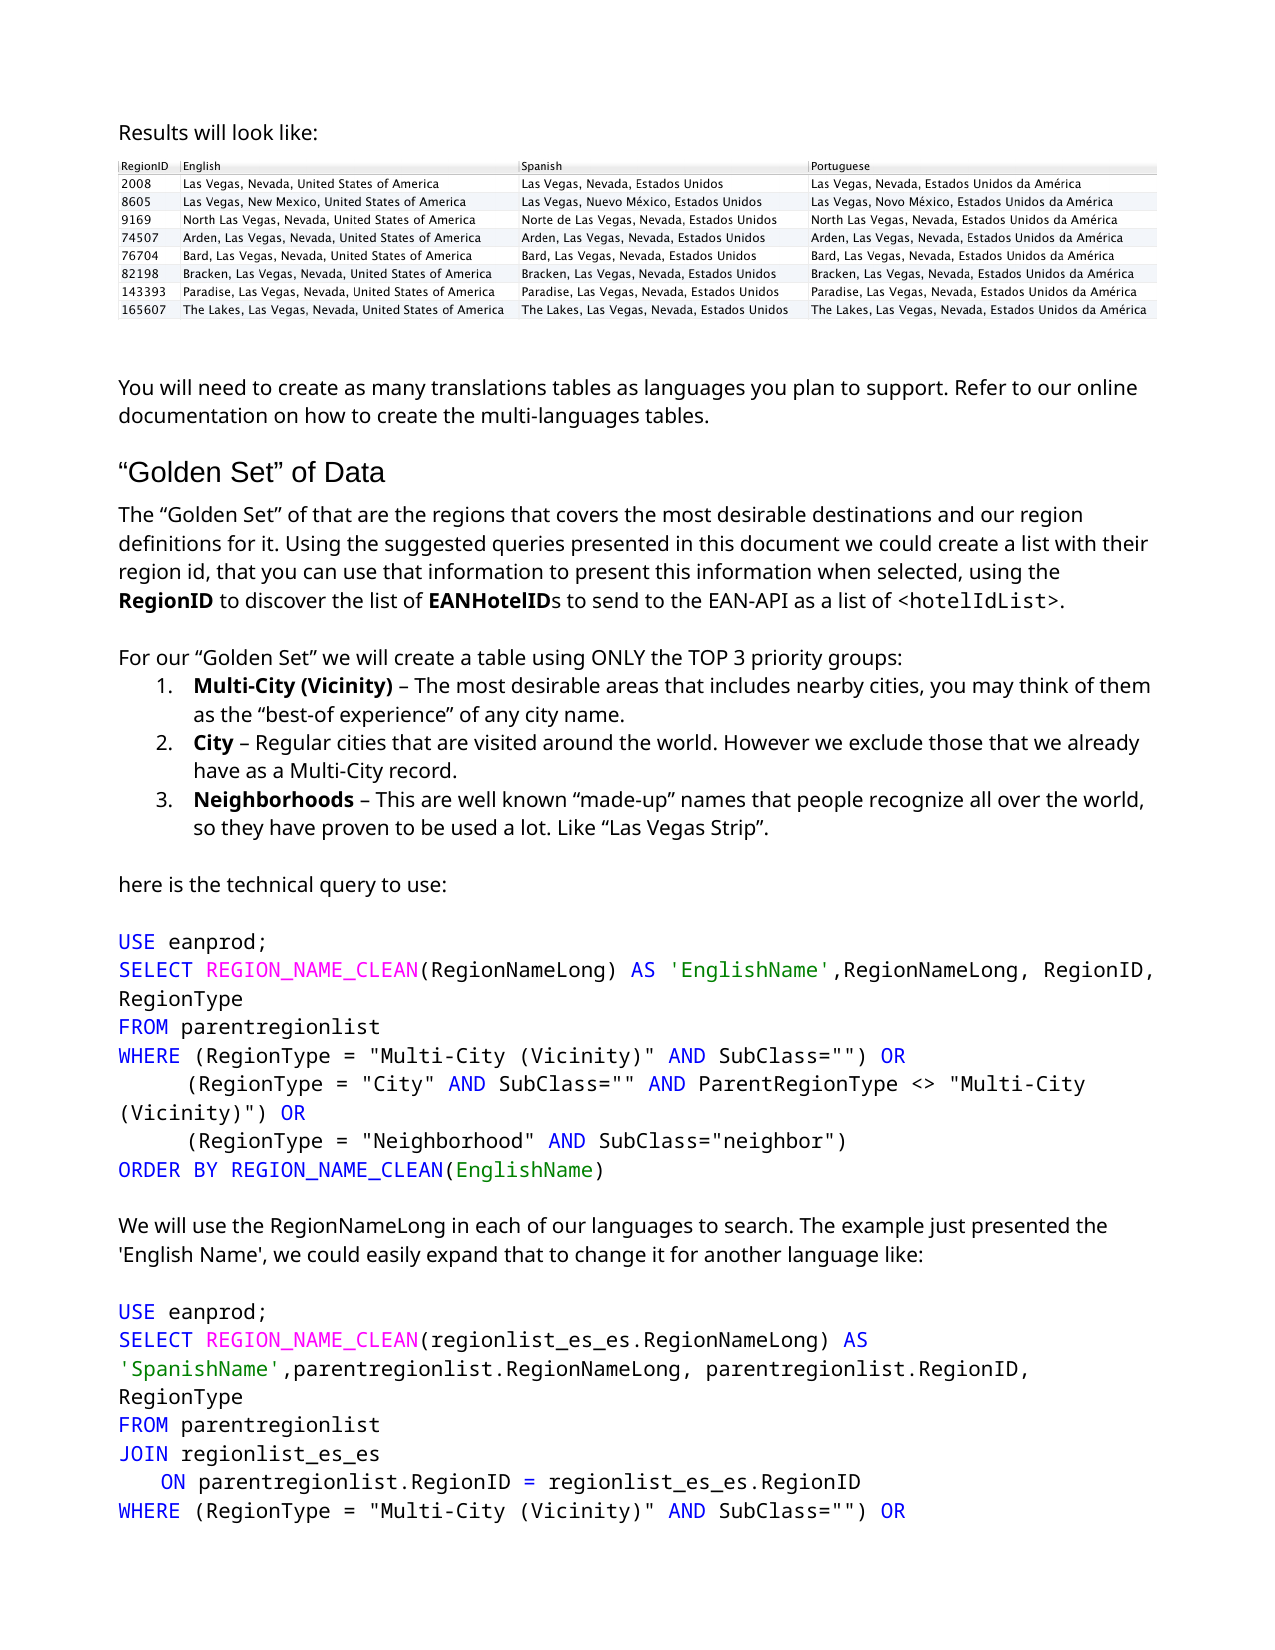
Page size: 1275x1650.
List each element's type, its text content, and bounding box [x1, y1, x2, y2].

text ORDER BY REGION_NAME_CLEAN(EnglishName) [118, 1155, 1157, 1183]
subtitle You will need to create as many translations tables as languages you plan to support. Refer to our online documentation on how to create the multi-languages tables. [118, 373, 1157, 429]
subtitle “Golden Set” of Data [118, 454, 1157, 488]
text FROM parentregionlist [118, 1012, 1157, 1041]
text We will use the RegionNameLong in each of our languages to search. The example just presented the 'English Name', we could easily expand that to change it for another language like: [118, 1212, 1157, 1268]
text USE eanprod; [118, 1297, 1157, 1325]
text (RegionType = "Neighborhood" AND SubClass="neighbor") [118, 1126, 1157, 1155]
subtitle Results will look like: [118, 118, 1157, 147]
text (RegionType = "City" AND SubClass="" AND ParentRegionType <> "Multi-City (Vicinity)") OR [118, 1069, 1157, 1126]
text FROM parentregionlist [118, 1411, 1157, 1439]
text USE eanprod; [118, 927, 1157, 956]
text ON parentregionlist.RegionID = regionlist_es_es.RegionID [118, 1467, 1157, 1496]
list City – Regular cities that are visited around the world. However we exclude those that we already have as a Multi-City record. [156, 728, 1157, 785]
text WHERE (RegionType = "Multi-City (Vicinity)" AND SubClass="") OR [118, 1041, 1157, 1069]
text SELECT REGION_NAME_CLEAN(RegionNameLong) AS 'EnglishName',RegionNameLong, RegionID, RegionType [118, 956, 1157, 1012]
text The “Golden Set” of that are the regions that covers the most desirable destinations and our region definitions for it. Using the suggested queries presented in this document we could create a list with their region id, that you can use that information to present this information when selected, using the RegionID to discover the list of EANHotelIDs to send to the EAN-API as a list of <hotelIdList>. [118, 501, 1157, 614]
text SELECT REGION_NAME_CLEAN(regionlist_es_es.RegionNameLong) AS 'SpanishName',parentregionlist.RegionNameLong, parentregionlist.RegionID, RegionType [118, 1325, 1157, 1411]
text here is the technical query to use: [118, 870, 1157, 899]
text JOIN regionlist_es_es [118, 1439, 1157, 1467]
text WHERE (RegionType = "Multi-City (Vicinity)" AND SubClass="") OR [118, 1496, 1157, 1524]
text For our “Golden Set” we will create a table using ONLY the TOP 3 priority groups: [118, 643, 1157, 671]
list Multi-City (Vicinity) – The most desirable areas that includes nearby cities, you may think of them as the “best-of experience” of any city name. [156, 671, 1157, 728]
list Neighborhoods – This are well known “made-up” names that people recognize all over the world, so they have proven to be used a lot. Like “Las Vegas Strip”. [156, 785, 1157, 842]
picture [118, 159, 1157, 320]
